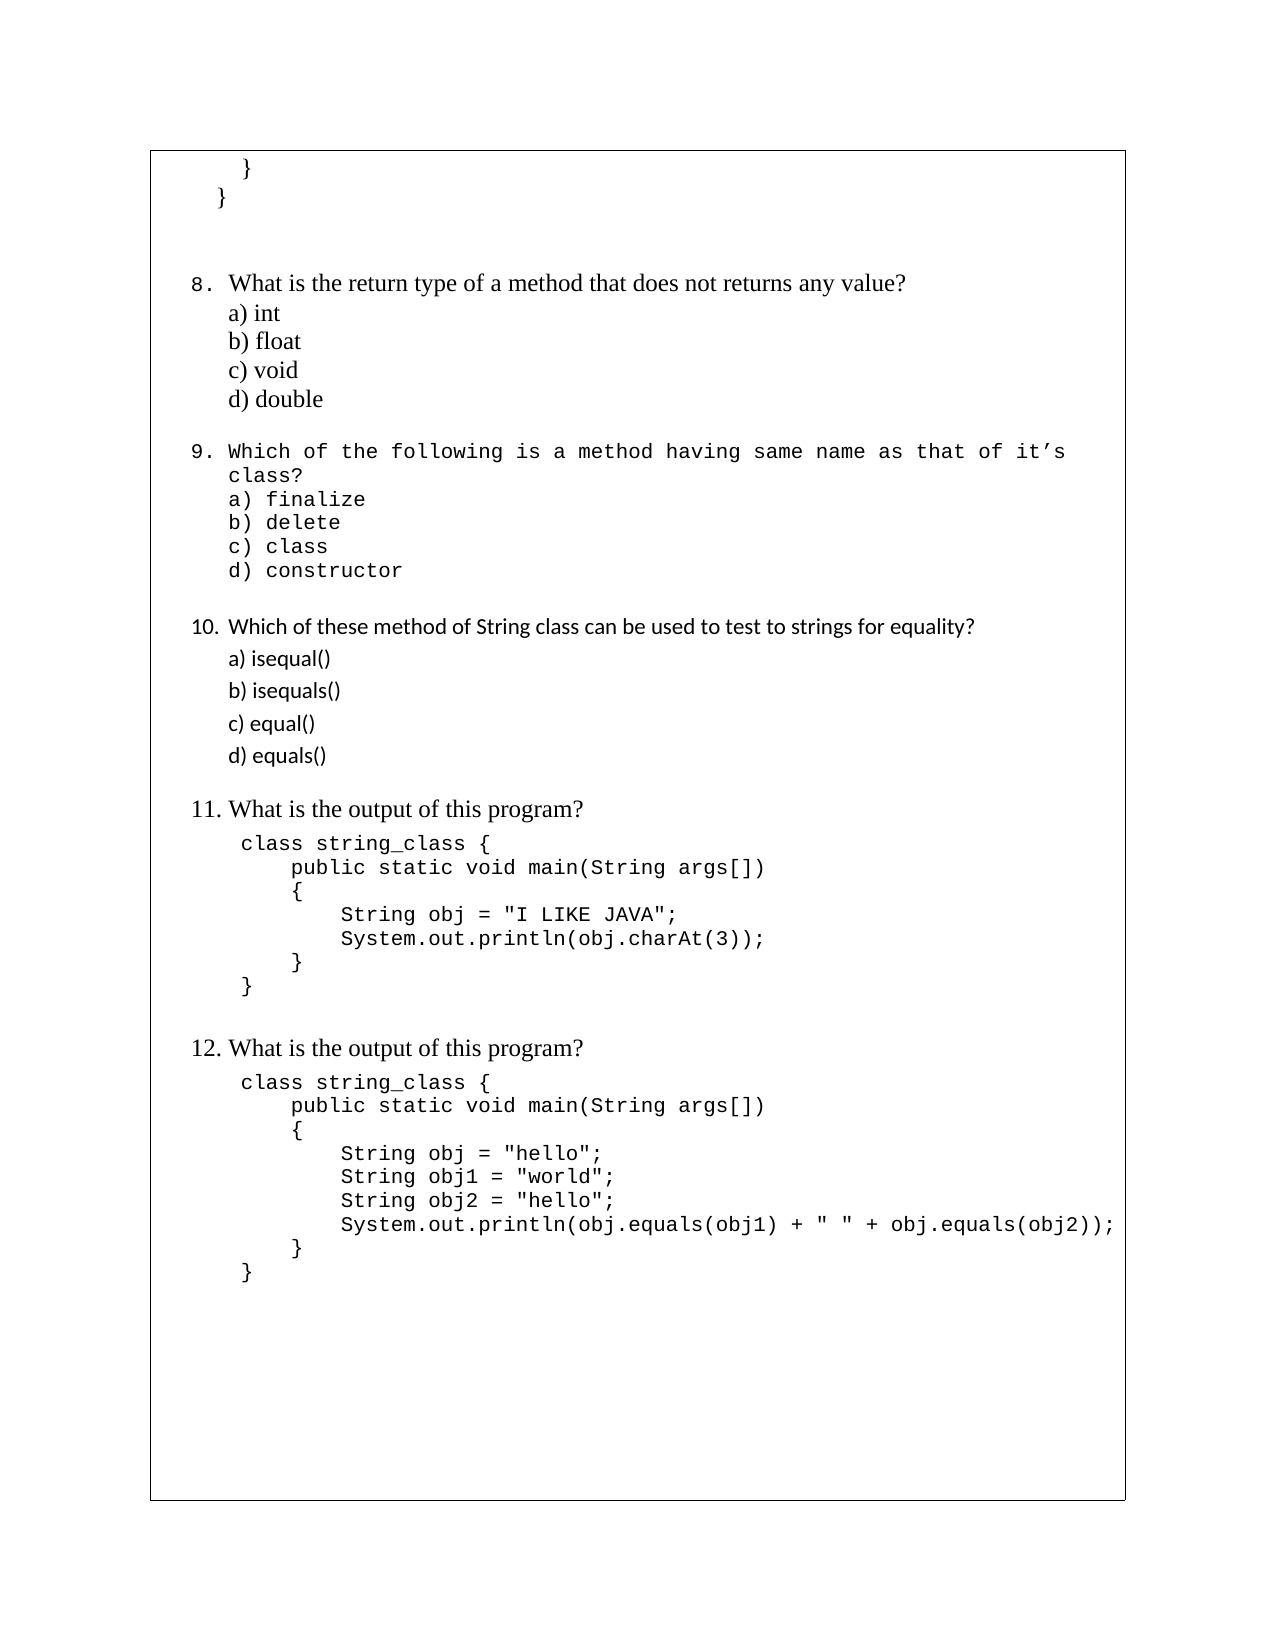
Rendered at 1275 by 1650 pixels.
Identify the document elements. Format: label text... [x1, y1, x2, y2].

list What is the return type of a method that does not returns any value? a) int b) float c) void d) double [191, 268, 1122, 413]
text String obj1 = "world"; [191, 1166, 1122, 1190]
text } [191, 1237, 1122, 1261]
text String obj2 = "hello"; [191, 1190, 1122, 1214]
text class string_class { [191, 1072, 1122, 1095]
text { [191, 1119, 1122, 1143]
text public static void main(String args[]) [191, 857, 1122, 880]
text System.out.println(obj.equals(obj1) + " " + obj.equals(obj2)); [191, 1214, 1122, 1237]
text } [191, 182, 1122, 211]
text } [191, 975, 1122, 998]
text } [191, 153, 1122, 182]
text System.out.println(obj.charAt(3)); [191, 928, 1122, 951]
text } [191, 1261, 1122, 1284]
text } [191, 951, 1122, 975]
text String obj = "I LIKE JAVA"; [191, 904, 1122, 928]
text class string_class { [191, 833, 1122, 857]
list Which of the following is a method having same name as that of it’s class? a) finalize b) delete c) class d) constructor [191, 441, 1122, 583]
text String obj = "hello"; [191, 1143, 1122, 1166]
list What is the output of this program? [191, 794, 1122, 823]
list What is the output of this program? [191, 1033, 1122, 1061]
text { [191, 880, 1122, 904]
list Which of these method of String class can be used to test to strings for equality? a) isequal() b) isequals() c) equal() d) equals() [191, 612, 1122, 769]
text public static void main(String args[]) [191, 1095, 1122, 1119]
